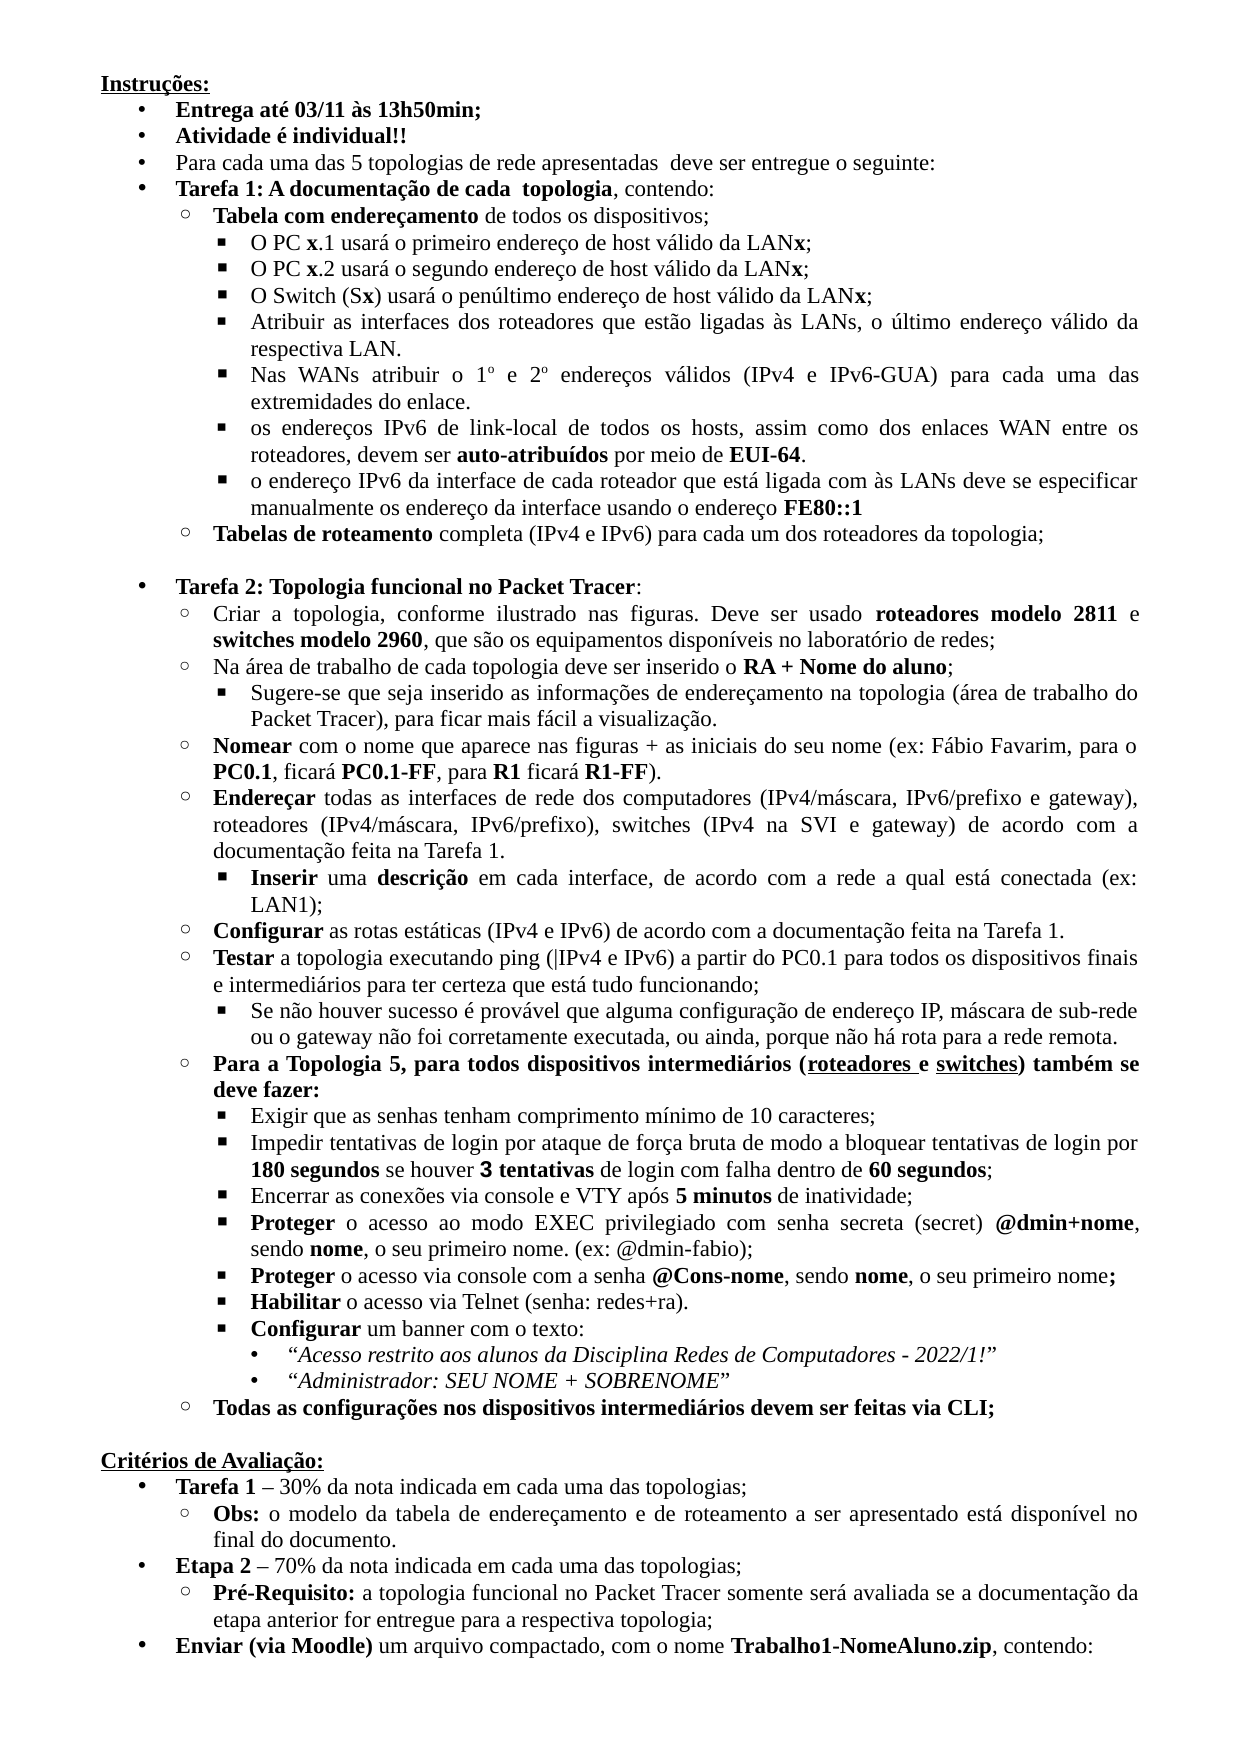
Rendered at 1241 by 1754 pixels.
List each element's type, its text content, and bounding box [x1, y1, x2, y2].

list Inserir uma descrição em cada interface, de acordo com a rede a qual está conectada (ex: LAN1); [213, 864, 1140, 917]
list Atividade é individual!! [138, 122, 1140, 149]
list Entrega até 03/11 às 13h50min; [138, 96, 1140, 122]
text Instruções: [100, 69, 1140, 96]
list Na área de trabalho de cada topologia deve ser inserido o RA + Nome do aluno; [175, 653, 1140, 679]
list Atribuir as interfaces dos roteadores que estão ligadas às LANs, o último endereço válido da respectiva LAN. [213, 308, 1140, 361]
list O PC x.1 usará o primeiro endereço de host válido da LANx; [213, 228, 1140, 255]
list Configurar um banner com o texto: [213, 1314, 1140, 1341]
list Tarefa 1: A documentação de cada topologia, contendo: [138, 175, 1140, 202]
list Habilitar o acesso via Telnet (senha: redes+ra). [213, 1288, 1140, 1314]
text Critérios de Avaliação: [100, 1447, 1140, 1473]
list Pré-Requisito: a topologia funcional no Packet Tracer somente será avaliada se a documentação da etapa anterior for entregue para a respectiva topologia; [175, 1579, 1140, 1632]
list Tabelas de roteamento completa (IPv4 e IPv6) para cada um dos roteadores da topologia; [175, 520, 1140, 547]
list Tarefa 2: Topologia funcional no Packet Tracer: [138, 573, 1140, 600]
list Tabela com endereçamento de todos os dispositivos; [175, 202, 1140, 228]
list Enviar (via Moodle) um arquivo compactado, com o nome Trabalho1-NomeAluno.zip, contendo: [138, 1632, 1140, 1659]
list Obs: o modelo da tabela de endereçamento e de roteamento a ser apresentado está disponível no final do documento. [175, 1500, 1140, 1553]
list Para cada uma das 5 topologias de rede apresentadas deve ser entregue o seguinte: [138, 149, 1140, 175]
list Proteger o acesso via console com a senha @Cons-nome, sendo nome, o seu primeiro nome; [213, 1262, 1140, 1288]
list Etapa 2 – 70% da nota indicada em cada uma das topologias; [138, 1553, 1140, 1579]
list Configurar as rotas estáticas (IPv4 e IPv6) de acordo com a documentação feita na Tarefa 1. [175, 917, 1140, 944]
list Proteger o acesso ao modo EXEC privilegiado com senha secreta (secret) @dmin+nome, sendo nome, o seu primeiro nome. (ex: @dmin-fabio); [213, 1209, 1140, 1262]
list Testar a topologia executando ping (|IPv4 e IPv6) a partir do PC0.1 para todos os dispositivos finais e intermediários para ter certeza que está tudo funcionando; [175, 944, 1140, 997]
list Se não houver sucesso é provável que alguma configuração de endereço IP, máscara de sub-rede ou o gateway não foi corretamente executada, ou ainda, porque não há rota para a rede remota. [213, 997, 1140, 1050]
list “Acesso restrito aos alunos da Disciplina Redes de Computadores - 2022/1!” [250, 1341, 1140, 1367]
list o endereço IPv6 da interface de cada roteador que está ligada com às LANs deve se especificar manualmente os endereço da interface usando o endereço FE80::1 [213, 467, 1140, 520]
list Criar a topologia, conforme ilustrado nas figuras. Deve ser usado roteadores modelo 2811 e switches modelo 2960, que são os equipamentos disponíveis no laboratório de redes; [175, 600, 1140, 653]
list Endereçar todas as interfaces de rede dos computadores (IPv4/máscara, IPv6/prefixo e gateway), roteadores (IPv4/máscara, IPv6/prefixo), switches (IPv4 na SVI e gateway) de acordo com a documentação feita na Tarefa 1. [175, 784, 1140, 864]
list O PC x.2 usará o segundo endereço de host válido da LANx; [213, 255, 1140, 282]
list Tarefa 1 – 30% da nota indicada em cada uma das topologias; [138, 1473, 1140, 1500]
list Nomear com o nome que aparece nas figuras + as iniciais do seu nome (ex: Fábio Favarim, para o PC0.1, ficará PC0.1-FF, para R1 ficará R1-FF). [175, 732, 1140, 784]
list Encerrar as conexões via console e VTY após 5 minutos de inatividade; [213, 1182, 1140, 1209]
list Impedir tentativas de login por ataque de força bruta de modo a bloquear tentativas de login por 180 segundos se houver 3 tentativas de login com falha dentro de 60 segundos; [213, 1129, 1140, 1182]
list Exigir que as senhas tenham comprimento mínimo de 10 caracteres; [213, 1102, 1140, 1129]
list os endereços IPv6 de link-local de todos os hosts, assim como dos enlaces WAN entre os roteadores, devem ser auto-atribuídos por meio de EUI-64. [213, 414, 1140, 467]
list O Switch (Sx) usará o penúltimo endereço de host válido da LANx; [213, 282, 1140, 308]
list Todas as configurações nos dispositivos intermediários devem ser feitas via CLI; [175, 1394, 1140, 1420]
list Nas WANs atribuir o 1o e 2o endereços válidos (IPv4 e IPv6-GUA) para cada uma das extremidades do enlace. [213, 361, 1140, 414]
list Sugere-se que seja inserido as informações de endereçamento na topologia (área de trabalho do Packet Tracer), para ficar mais fácil a visualização. [213, 679, 1140, 732]
list Para a Topologia 5, para todos dispositivos intermediários (roteadores e switches) também se deve fazer: [175, 1050, 1140, 1102]
list “Administrador: SEU NOME + SOBRENOME” [250, 1367, 1140, 1394]
